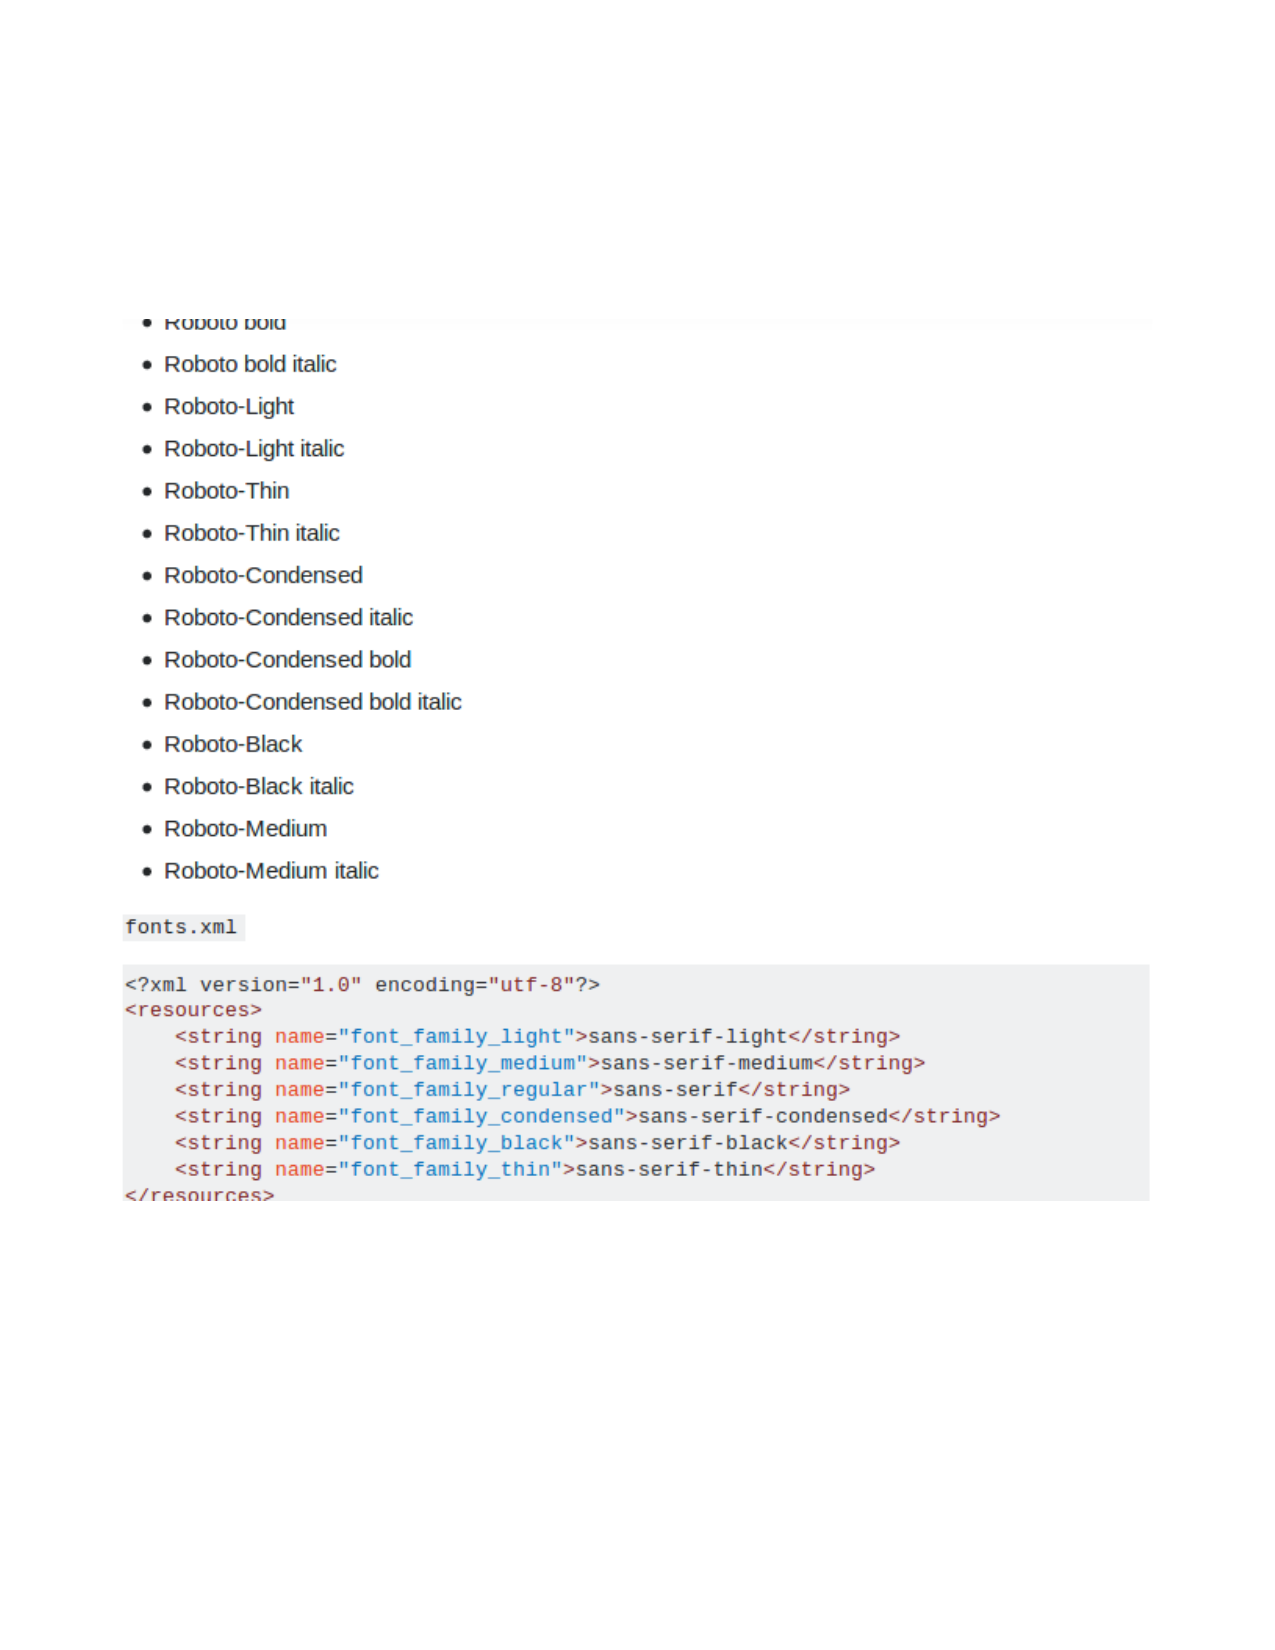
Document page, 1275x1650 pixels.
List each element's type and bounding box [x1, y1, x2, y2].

picture [122, 319, 1153, 1201]
